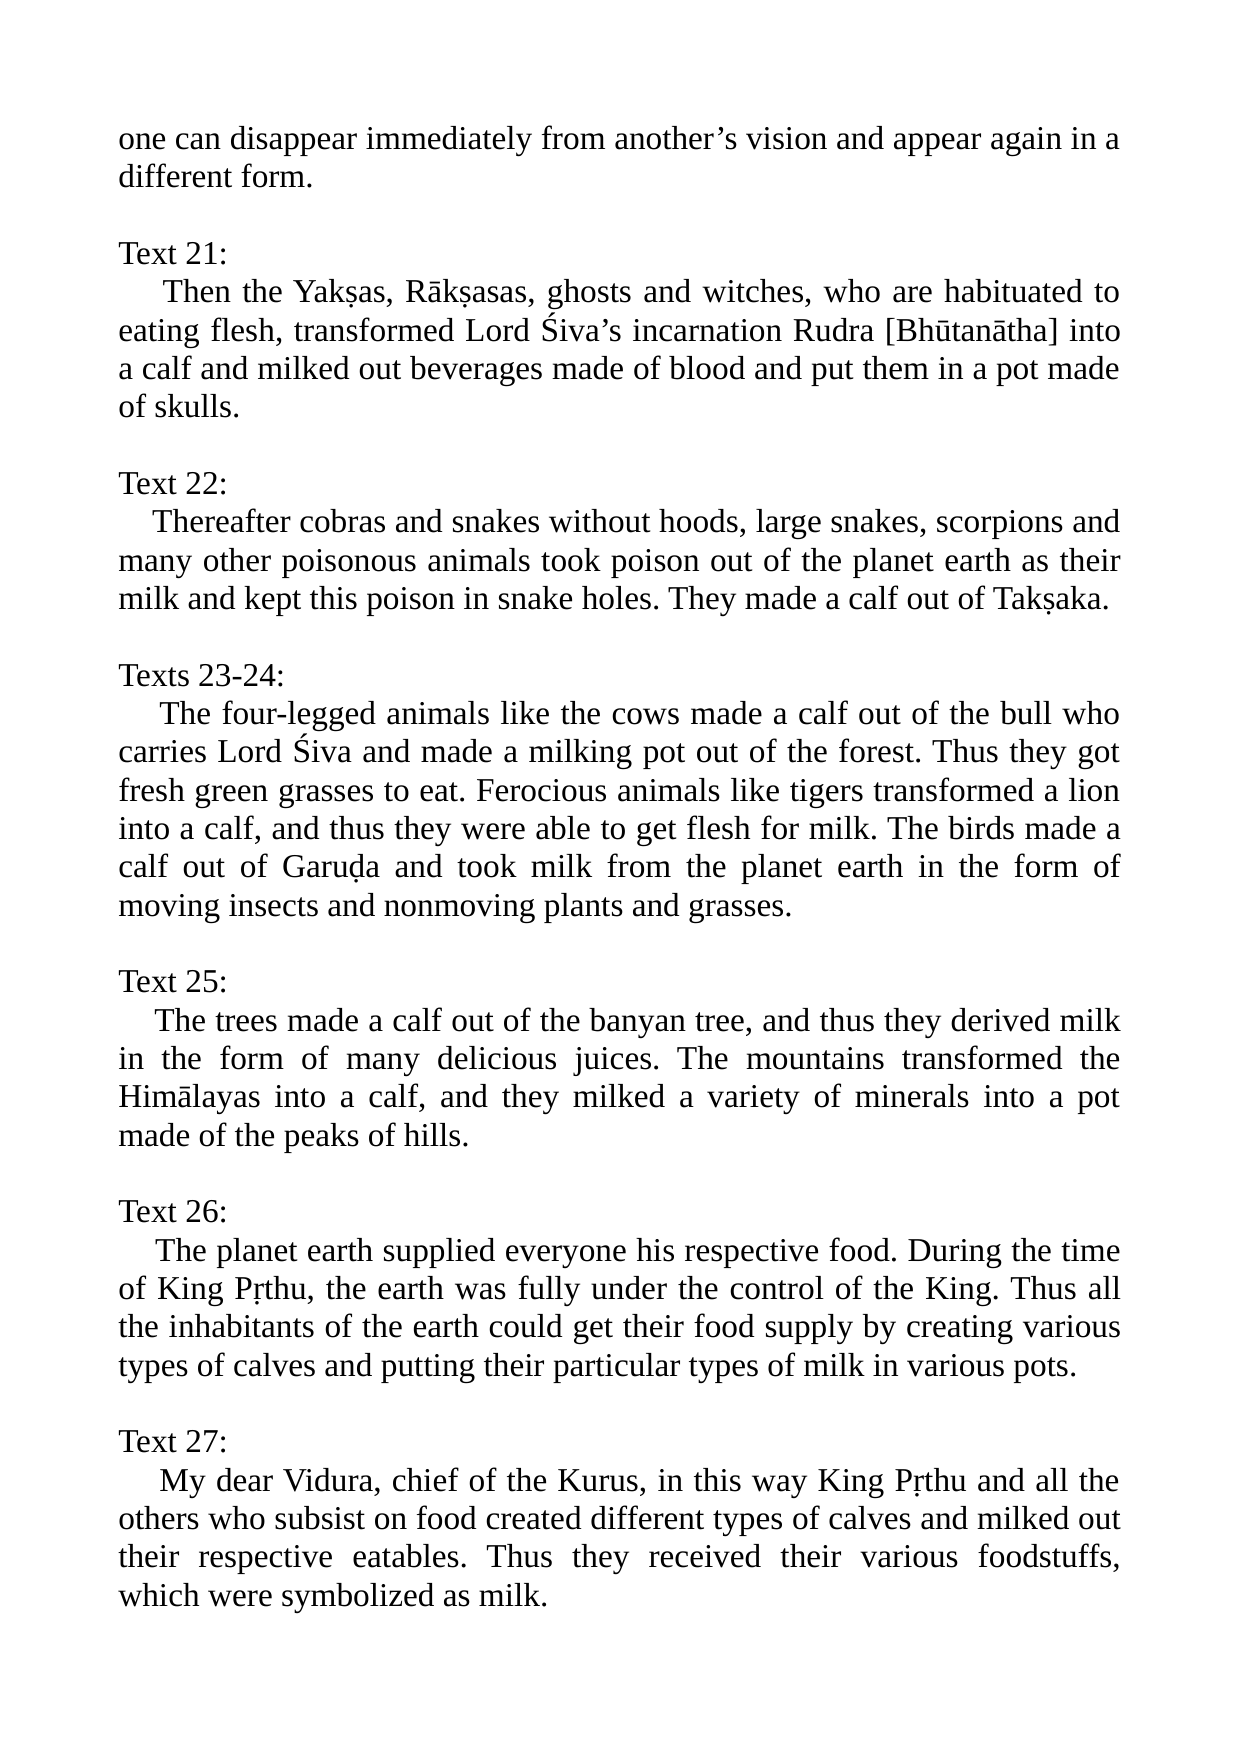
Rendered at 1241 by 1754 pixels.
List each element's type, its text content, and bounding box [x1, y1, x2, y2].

text Text 21: [118, 233, 1122, 271]
text Text 27: [118, 1421, 1122, 1460]
text My dear Vidura, chief of the Kurus, in this way King Pṛthu and all the others who subsist on food created different types of calves and milked out their respective eatables. Thus they received their various foodstuffs, which were symbolized as milk. [118, 1460, 1122, 1613]
text Text 26: [118, 1191, 1122, 1230]
text The trees made a calf out of the banyan tree, and thus they derived milk in the form of many delicious juices. The mountains transformed the Himālayas into a calf, and they milked a variety of minerals into a pot made of the peaks of hills. [118, 1000, 1122, 1153]
text Texts 23-24: [118, 655, 1122, 693]
text Text 22: [118, 463, 1122, 501]
text one can disappear immediately from another’s vision and appear again in a different form. [118, 118, 1122, 195]
text Thereafter cobras and snakes without hoods, large snakes, scorpions and many other poisonous animals took poison out of the planet earth as their milk and kept this poison in snake holes. They made a calf out of Takṣaka. [118, 501, 1122, 616]
text Text 25: [118, 961, 1122, 1000]
text The four-legged animals like the cows made a calf out of the bull who carries Lord Śiva and made a milking pot out of the forest. Thus they got fresh green grasses to eat. Ferocious animals like tigers transformed a lion into a calf, and thus they were able to get flesh for milk. The birds made a calf out of Garuḍa and took milk from the planet earth in the form of moving insects and nonmoving plants and grasses. [118, 693, 1122, 923]
text The planet earth supplied everyone his respective food. During the time of King Pṛthu, the earth was fully under the control of the King. Thus all the inhabitants of the earth could get their food supply by creating various types of calves and putting their particular types of milk in various pots. [118, 1230, 1122, 1383]
text Then the Yakṣas, Rākṣasas, ghosts and witches, who are habituated to eating flesh, transformed Lord Śiva’s incarnation Rudra [Bhūtanātha] into a calf and milked out beverages made of blood and put them in a pot made of skulls. [118, 271, 1122, 425]
